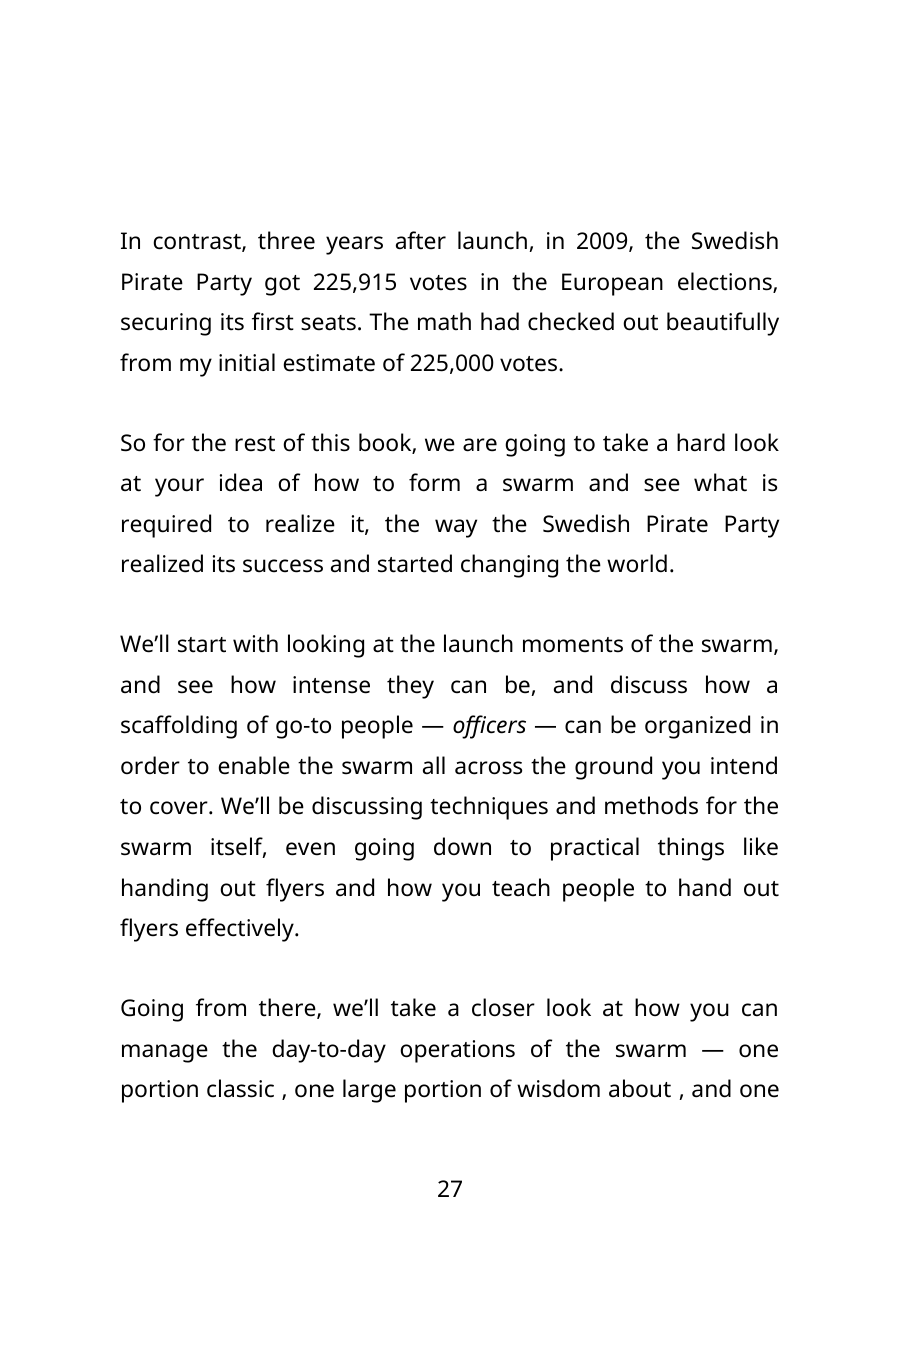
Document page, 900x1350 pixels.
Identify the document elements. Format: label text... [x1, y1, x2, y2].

text We’ll start with looking at the launch moments of the swarm, and see how intense they can be, and discuss how a scaffolding of go-to people — officers — can be organized in order to enable the swarm all across the ground you intend to cover. We’ll be discussing techniques and methods for the swarm itself, even going down to practical things like handing out flyers and how you teach people to hand out flyers effectively. [120, 628, 780, 943]
text In contrast, three years after launch, in 2009, the Swedish Pirate Party got 225,915 votes in the European elections, securing its first seats. The math had checked out beautifully from my initial estimate of 225,000 votes. [120, 225, 780, 378]
text So for the rest of this book, we are going to take a hard look at your idea of how to form a swarm and see what is required to realize it, the way the Swedish Pirate Party realized its success and started changing the world. [120, 426, 780, 579]
text Going from there, we’ll take a closer look at how you can manage the day-to-day operations of the swarm — one portion classic , one large portion of wisdom about , and one [120, 992, 780, 1104]
